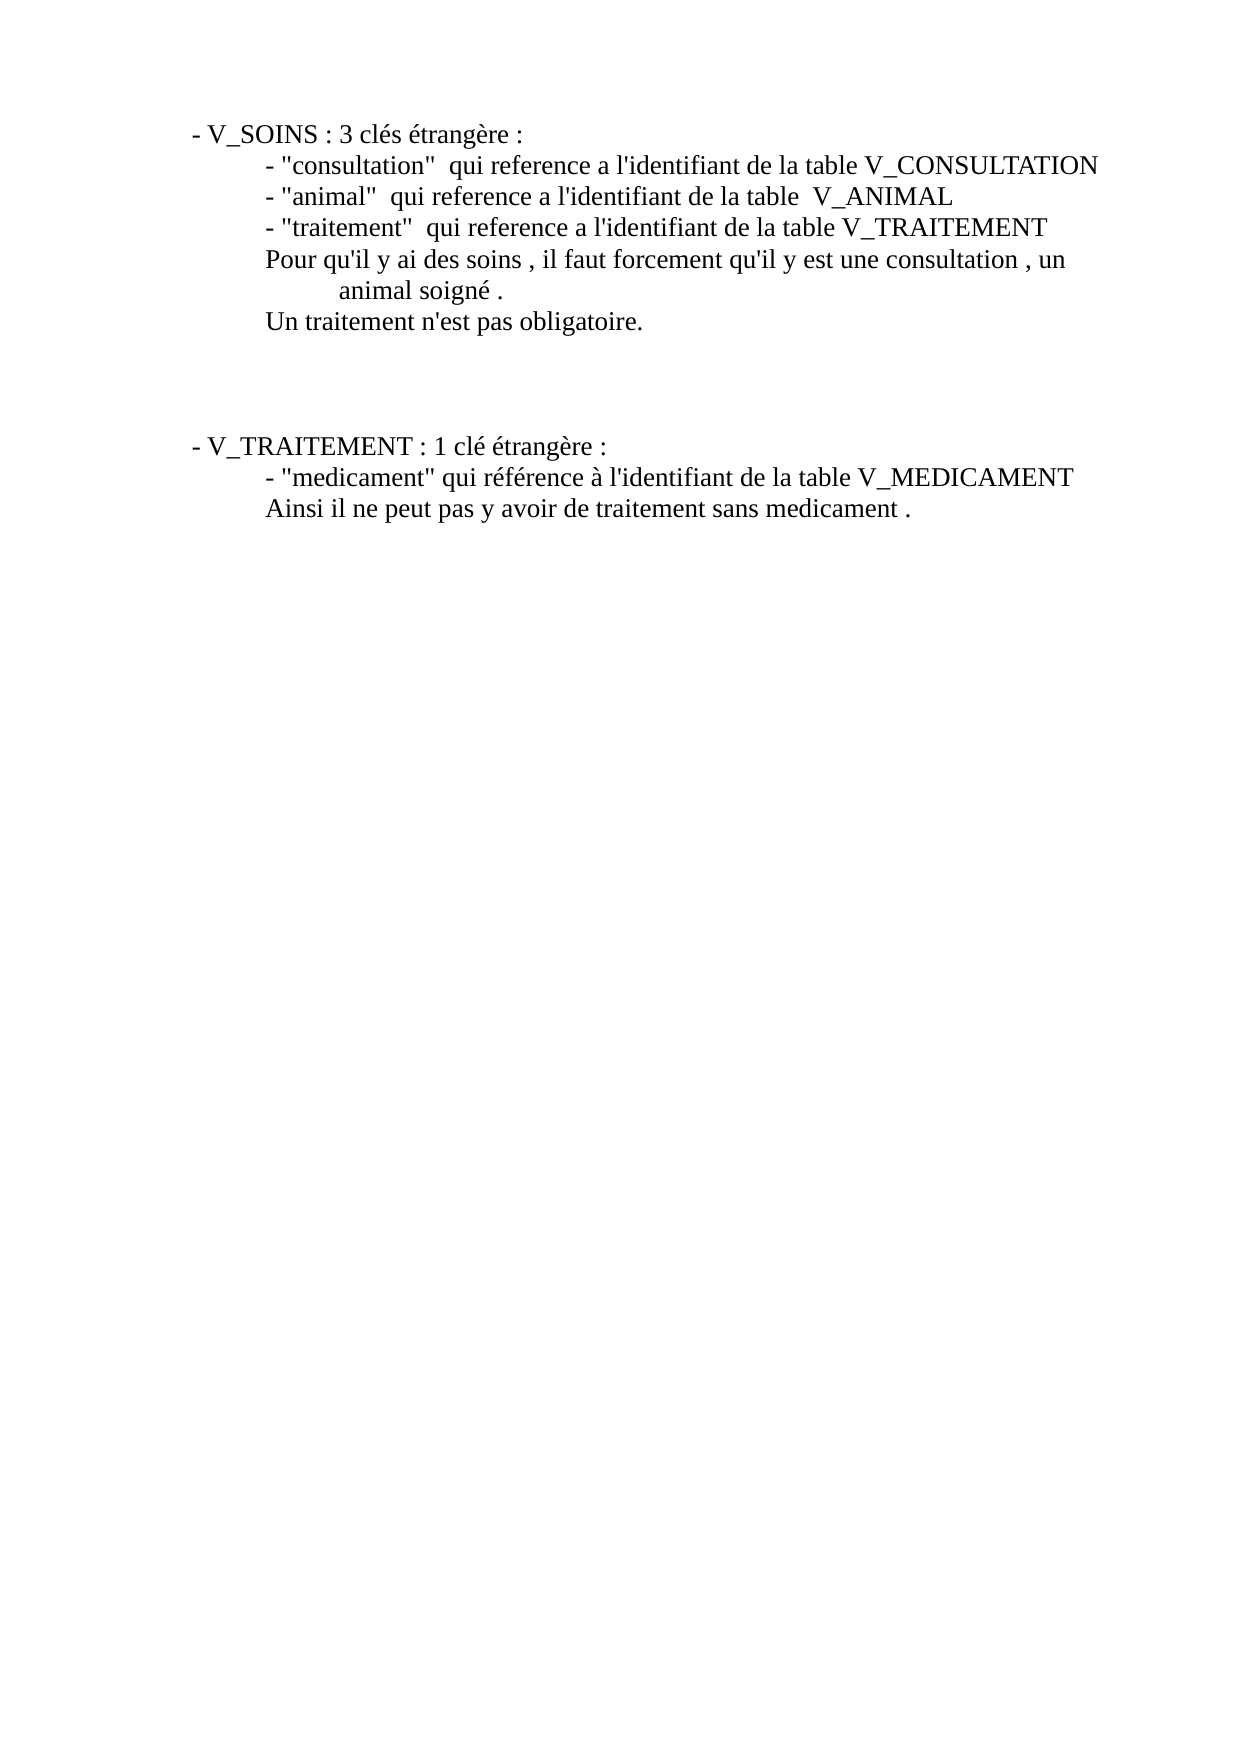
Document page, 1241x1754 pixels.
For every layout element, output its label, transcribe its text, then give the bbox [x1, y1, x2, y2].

text - V_TRAITEMENT : 1 clé étrangère : [118, 429, 1122, 461]
text - "traitement" qui reference a l'identifiant de la table V_TRAITEMENT [118, 212, 1122, 243]
text Pour qu'il y ai des soins , il faut forcement qu'il y est une consultation , un animal soigné . [118, 243, 1122, 305]
text - "animal" qui reference a l'identifiant de la table V_ANIMAL [118, 180, 1122, 212]
text Ainsi il ne peut pas y avoir de traitement sans medicament . [118, 492, 1122, 523]
text Un traitement n'est pas obligatoire. [118, 305, 1122, 336]
text - V_SOINS : 3 clés étrangère : [118, 118, 1122, 149]
text - "medicament" qui référence à l'identifiant de la table V_MEDICAMENT [118, 461, 1122, 492]
text - "consultation" qui reference a l'identifiant de la table V_CONSULTATION [118, 149, 1122, 180]
